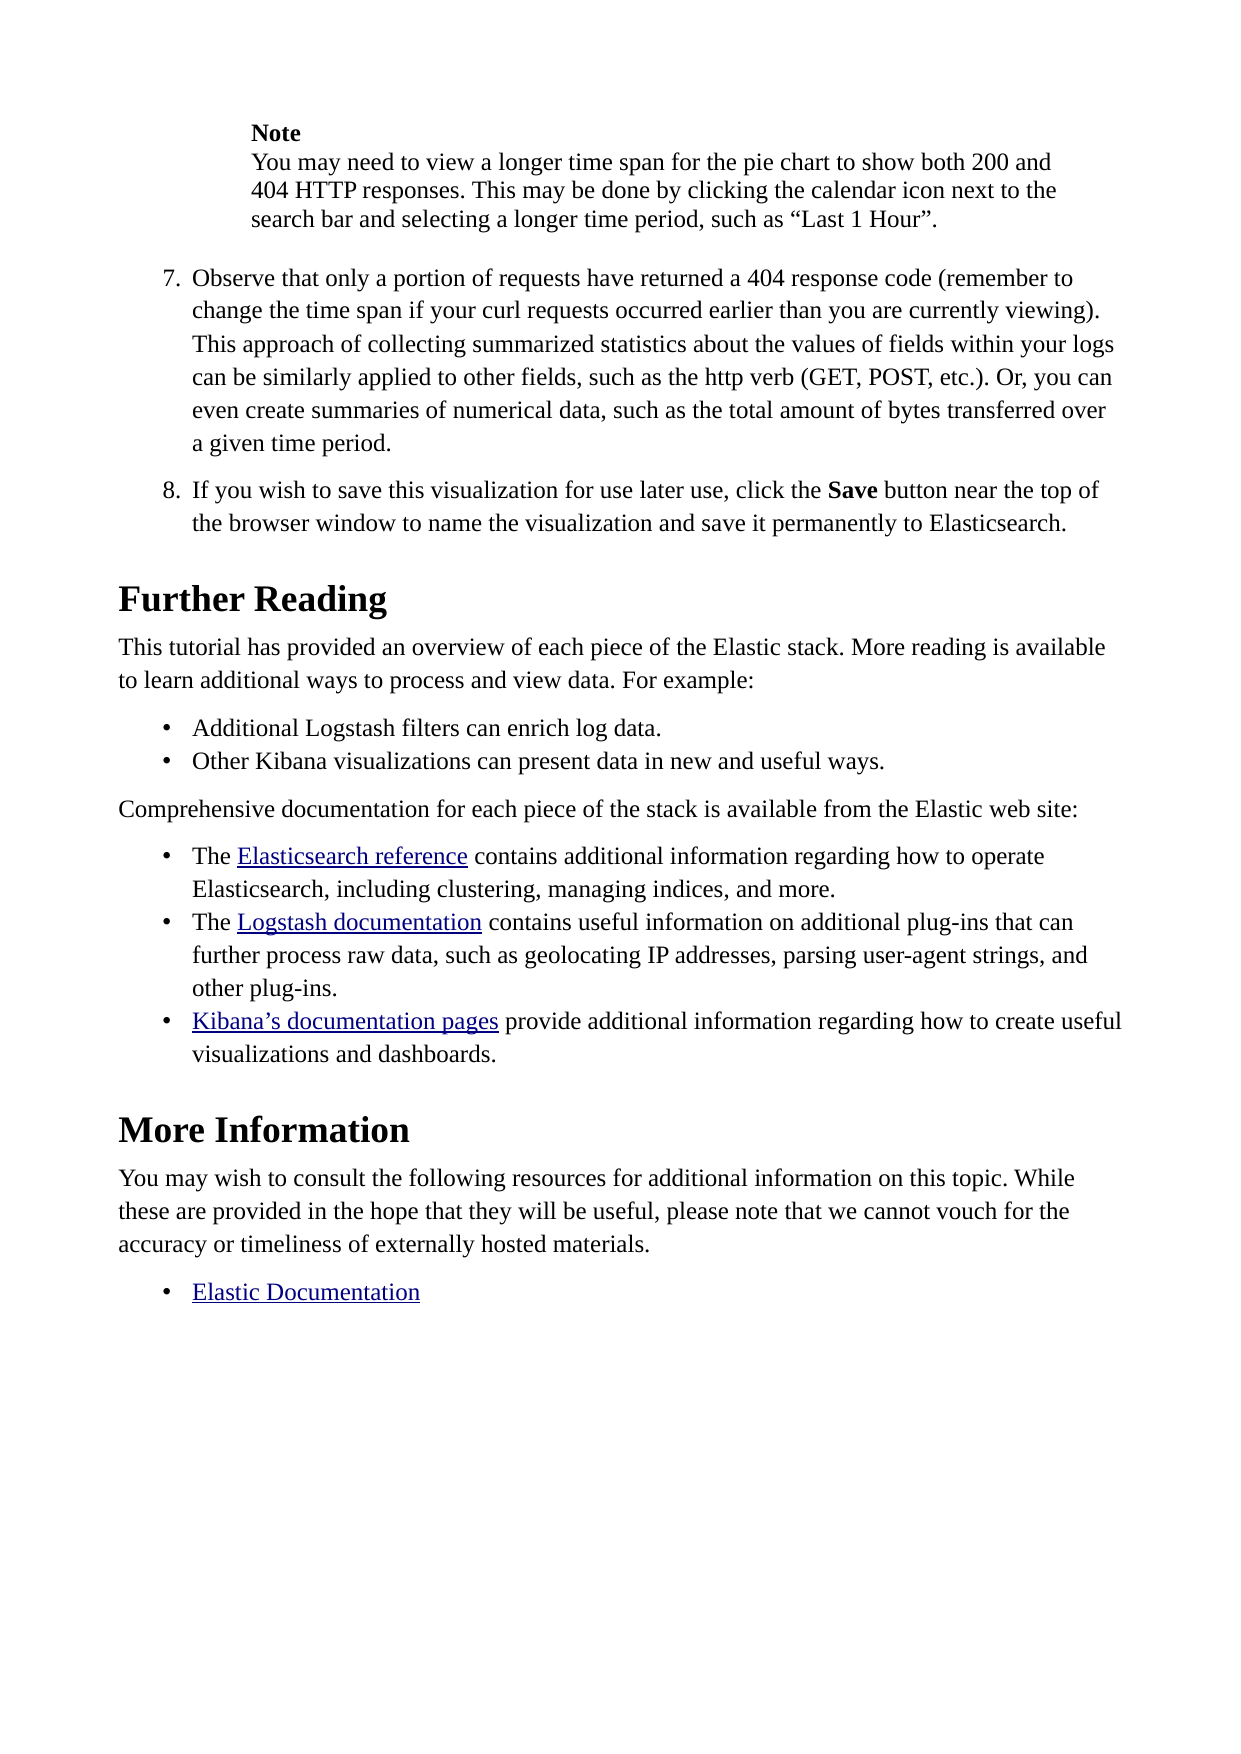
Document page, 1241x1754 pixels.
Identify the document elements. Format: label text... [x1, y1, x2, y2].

list The Logstash documentation contains useful information on additional plug-ins that can further process raw data, such as geolocating IP addresses, parsing user-agent strings, and other plug-ins. [162, 907, 1122, 1002]
subtitle More Information [118, 1108, 1122, 1151]
list Elastic Documentation [162, 1277, 1122, 1306]
subtitle Further Reading [118, 577, 1122, 620]
list Observe that only a portion of requests have returned a 404 response code (remember to change the time span if your curl requests occurred earlier than you are currently viewing). This approach of collecting summarized statistics about the values of fields within your logs can be similarly applied to other fields, such as the http verb (GET, POST, etc.). Or, you can even create summaries of numerical data, such as the total amount of bytes transferred over a given time period. [162, 263, 1122, 456]
list Kibana’s documentation pages provide additional information regarding how to create useful visualizations and dashboards. [162, 1006, 1122, 1068]
text This tutorial has provided an overview of each piece of the Elastic stack. More reading is available to learn additional ways to process and view data. For example: [118, 632, 1122, 694]
list Additional Logstash filters can enrich log data. [162, 713, 1122, 742]
text You may wish to consult the following resources for additional information on this topic. While these are provided in the hope that they will be useful, please note that we cannot vouch for the accuracy or timeliness of externally hosted materials. [118, 1163, 1122, 1258]
list If you wish to save this visualization for use later use, click the Save button near the top of the browser window to name the visualization and save it permanently to Elasticsearch. [162, 475, 1122, 537]
list Note [221, 118, 1063, 147]
list Other Kibana visualizations can present data in new and useful ways. [162, 746, 1122, 775]
list The Elasticsearch reference contains additional information regarding how to operate Elasticsearch, including clustering, managing indices, and more. [162, 841, 1122, 903]
list You may need to view a longer time span for the pie chart to show both 200 and 404 HTTP responses. This may be done by clicking the calendar icon next to the search bar and selecting a longer time period, such as “Last 1 Hour”. [221, 147, 1063, 233]
text Comprehensive documentation for each piece of the stack is available from the Elastic web site: [118, 794, 1122, 822]
